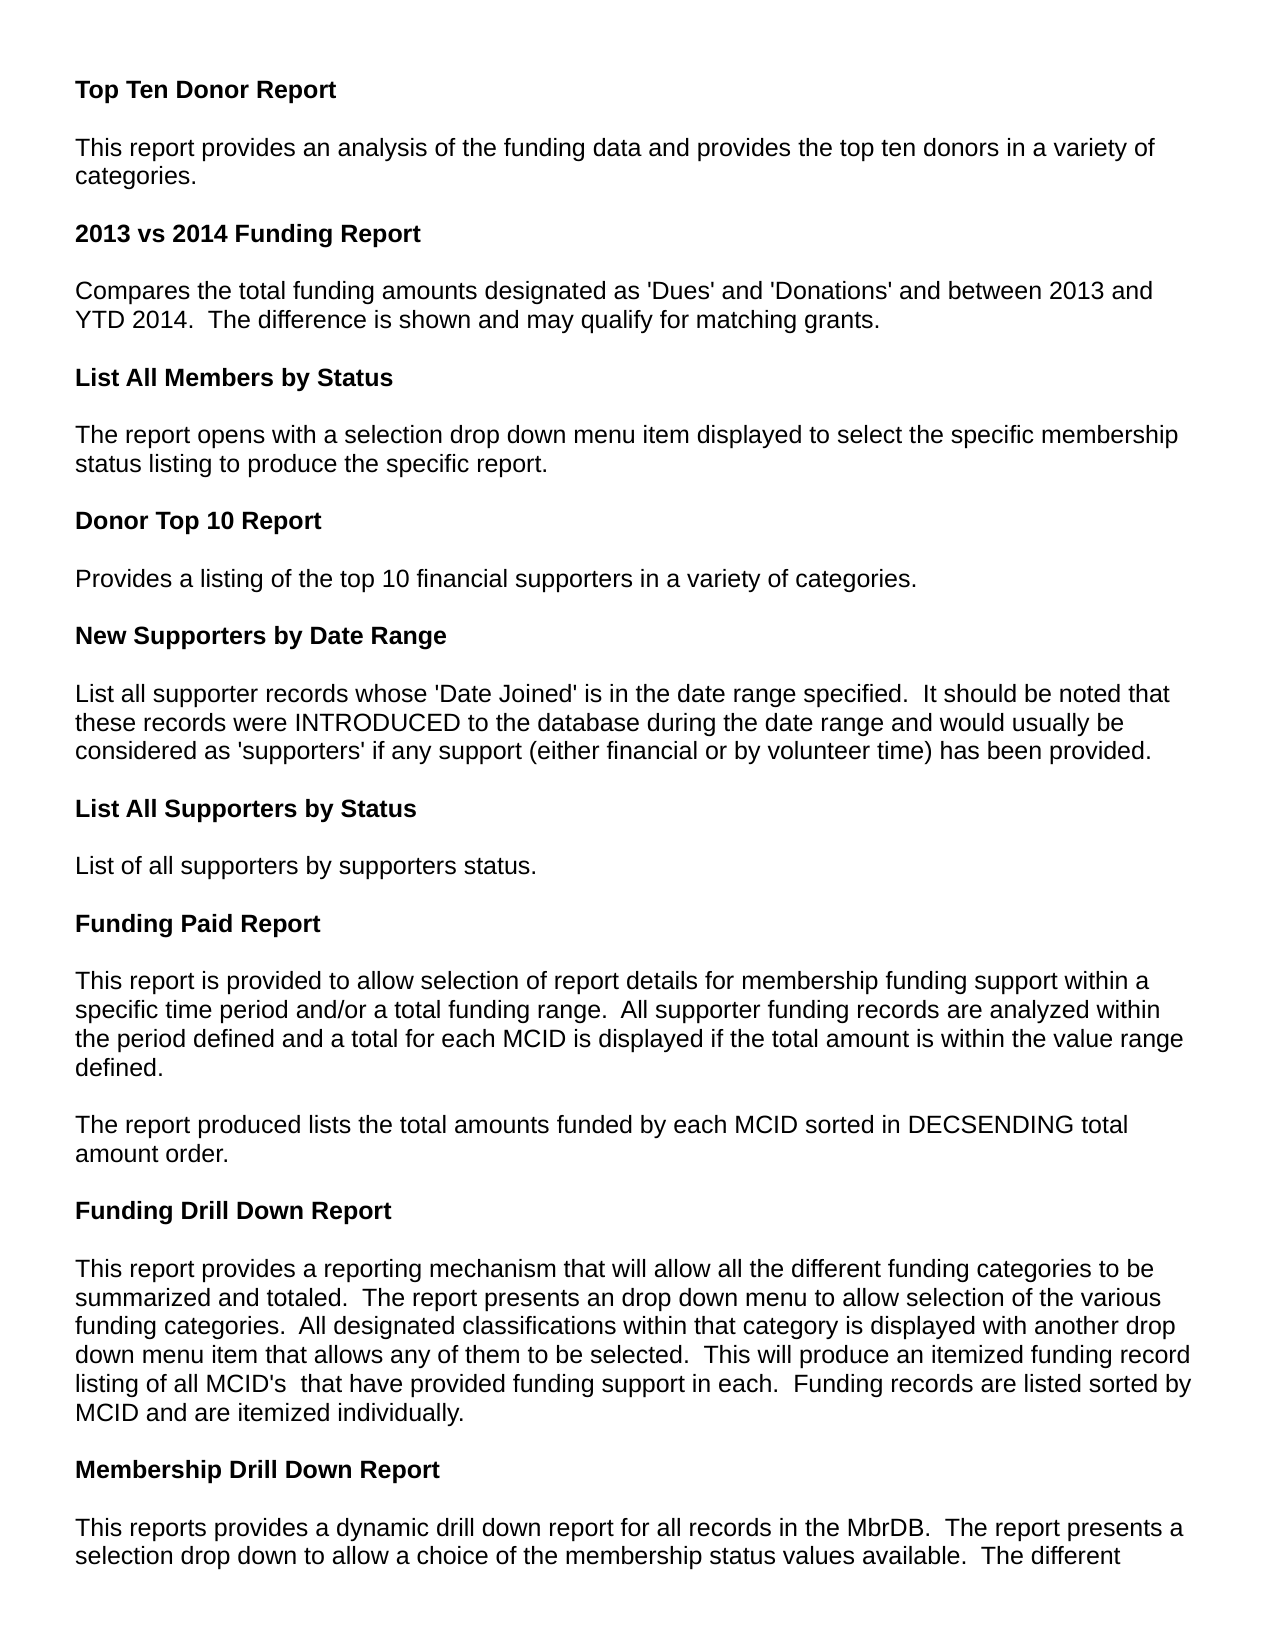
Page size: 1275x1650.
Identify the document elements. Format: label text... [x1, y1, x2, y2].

text Funding Drill Down Report [75, 1196, 1200, 1225]
text Membership Drill Down Report [75, 1455, 1200, 1484]
text 2013 vs 2014 Funding Report [75, 219, 1200, 247]
text This reports provides a dynamic drill down report for all records in the MbrDB. The report presents a selection drop down to allow a choice of the membership status values available. The different [75, 1512, 1200, 1570]
text List of all supporters by supporters status. [75, 851, 1200, 880]
text This report provides an analysis of the funding data and provides the top ten donors in a variety of categories. [75, 132, 1200, 190]
text This report provides a reporting mechanism that will allow all the different funding categories to be summarized and totaled. The report presents an drop down menu to allow selection of the various funding categories. All designated classifications within that category is displayed with another drop down menu item that allows any of them to be selected. This will produce an itemized funding record listing of all MCID's that have provided funding support in each. Funding records are listed sorted by MCID and are itemized individually. [75, 1254, 1200, 1426]
text List all supporter records whose 'Date Joined' is in the date range specified. It should be noted that these records were INTRODUCED to the database during the date range and would usually be considered as 'supporters' if any support (either financial or by volunteer time) has been provided. [75, 679, 1200, 765]
text Provides a listing of the top 10 financial supporters in a variety of categories. [75, 564, 1200, 592]
text List All Members by Status [75, 362, 1200, 391]
text Top Ten Donor Report [75, 75, 1200, 104]
text The report produced lists the total amounts funded by each MCID sorted in DECSENDING total amount order. [75, 1110, 1200, 1167]
text The report opens with a selection drop down menu item displayed to select the specific membership status listing to produce the specific report. [75, 420, 1200, 477]
text New Supporters by Date Range [75, 621, 1200, 650]
text Compares the total funding amounts designated as 'Dues' and 'Donations' and between 2013 and YTD 2014. The difference is shown and may qualify for matching grants. [75, 276, 1200, 334]
text This report is provided to allow selection of report details for membership funding support within a specific time period and/or a total funding range. All supporter funding records are analyzed within the period defined and a total for each MCID is displayed if the total amount is within the value range defined. [75, 966, 1200, 1081]
text Funding Paid Report [75, 909, 1200, 937]
text List All Supporters by Status [75, 794, 1200, 822]
text Donor Top 10 Report [75, 506, 1200, 535]
